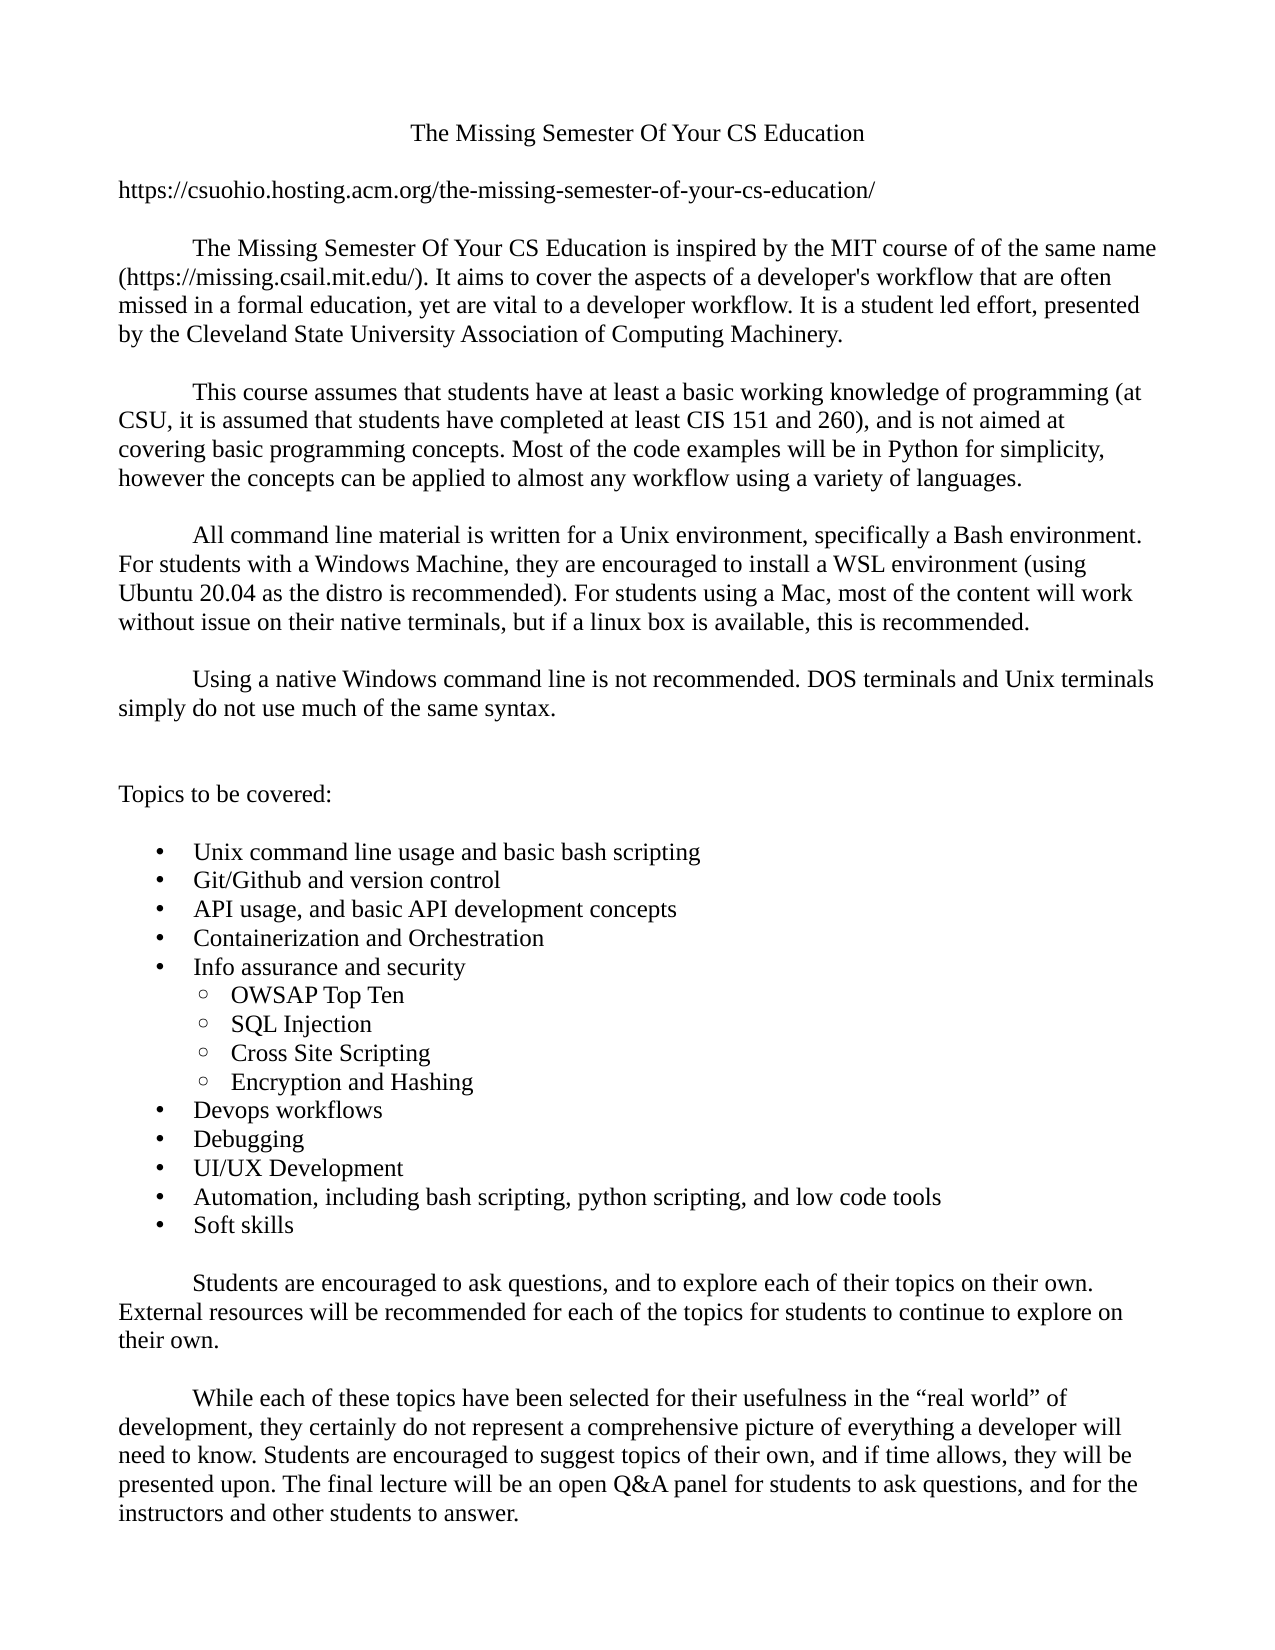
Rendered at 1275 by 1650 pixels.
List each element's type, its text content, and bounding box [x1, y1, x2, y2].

text Students are encouraged to ask questions, and to explore each of their topics on their own. External resources will be recommended for each of the topics for students to continue to explore on their own. [118, 1268, 1157, 1354]
list Cross Site Scripting [193, 1038, 1157, 1067]
list UI/UX Development [156, 1153, 1157, 1182]
text The Missing Semester Of Your CS Education [118, 118, 1157, 147]
list Encryption and Hashing [193, 1067, 1157, 1096]
text This course assumes that students have at least a basic working knowledge of programming (at CSU, it is assumed that students have completed at least CIS 151 and 260), and is not aimed at covering basic programming concepts. Most of the code examples will be in Python for simplicity, however the concepts can be applied to almost any workflow using a variety of languages. [118, 377, 1157, 492]
text https://csuohio.hosting.acm.org/the-missing-semester-of-your-cs-education/ [118, 176, 1157, 204]
text Using a native Windows command line is not recommended. DOS terminals and Unix terminals simply do not use much of the same syntax. [118, 664, 1157, 722]
list Soft skills [156, 1211, 1157, 1239]
list Debugging [156, 1124, 1157, 1153]
list SQL Injection [193, 1009, 1157, 1038]
text While each of these topics have been selected for their usefulness in the “real world” of development, they certainly do not represent a comprehensive picture of everything a developer will need to know. Students are encouraged to suggest topics of their own, and if time allows, they will be presented upon. The final lecture will be an open Q&A panel for students to ask questions, and for the instructors and other students to answer. [118, 1383, 1157, 1527]
list Info assurance and security [156, 952, 1157, 981]
list API usage, and basic API development concepts [156, 894, 1157, 923]
list Unix command line usage and basic bash scripting [156, 837, 1157, 866]
list Automation, including bash scripting, python scripting, and low code tools [156, 1182, 1157, 1211]
text Topics to be covered: [118, 779, 1157, 808]
list OWSAP Top Ten [193, 981, 1157, 1009]
list Containerization and Orchestration [156, 923, 1157, 952]
text The Missing Semester Of Your CS Education is inspired by the MIT course of of the same name (https://missing.csail.mit.edu/). It aims to cover the aspects of a developer's workflow that are often missed in a formal education, yet are vital to a developer workflow. It is a student led effort, presented by the Cleveland State University Association of Computing Machinery. [118, 233, 1157, 348]
list Devops workflows [156, 1096, 1157, 1124]
text All command line material is written for a Unix environment, specifically a Bash environment. For students with a Windows Machine, they are encouraged to install a WSL environment (using Ubuntu 20.04 as the distro is recommended). For students using a Mac, most of the content will work without issue on their native terminals, but if a linux box is available, this is recommended. [118, 521, 1157, 636]
list Git/Github and version control [156, 866, 1157, 894]
